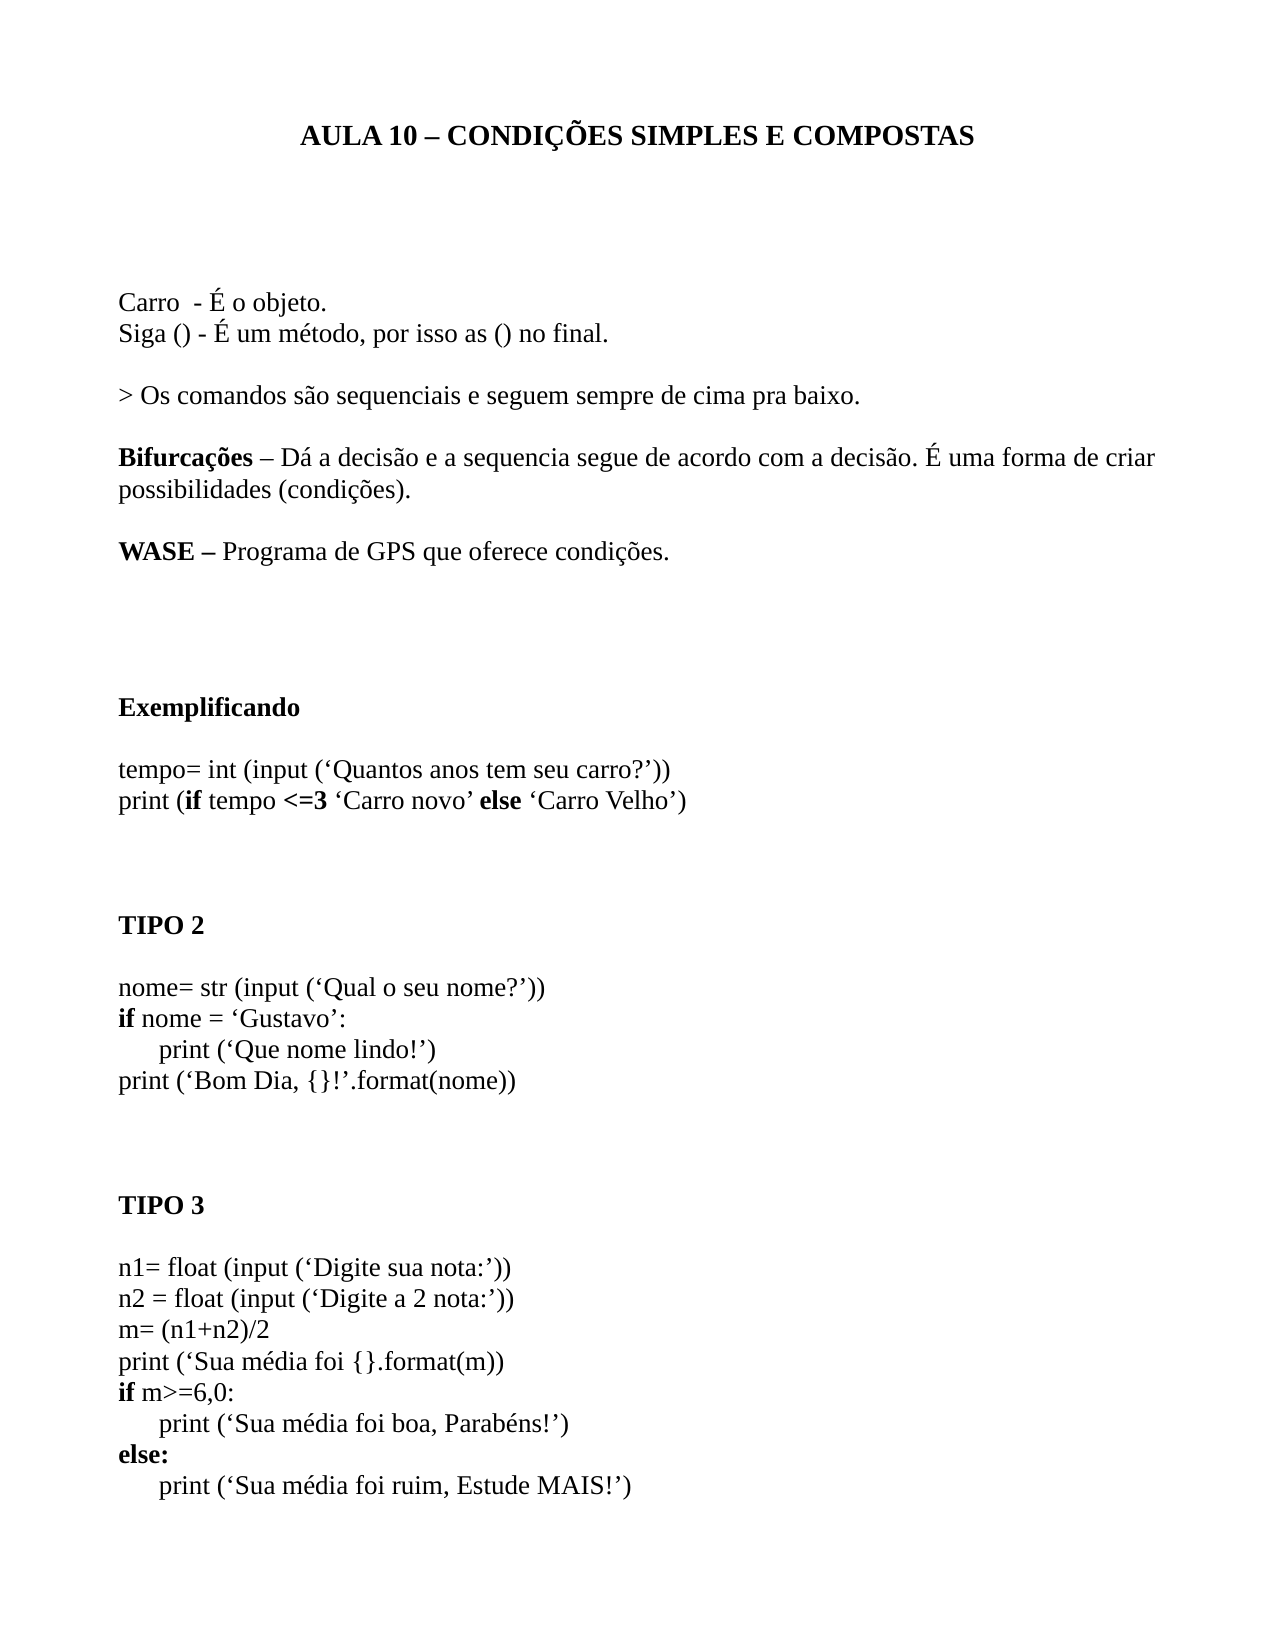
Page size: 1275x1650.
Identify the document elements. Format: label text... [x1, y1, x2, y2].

text > Os comandos são sequenciais e seguem sempre de cima pra baixo. [118, 379, 1157, 410]
text AULA 10 – CONDIÇÕES SIMPLES E COMPOSTAS [118, 118, 1157, 152]
text print (‘Sua média foi {}.format(m)) [118, 1345, 1157, 1376]
text WASE – Programa de GPS que oferece condições. [118, 535, 1157, 566]
text nome= str (input (‘Qual o seu nome?’)) [118, 971, 1157, 1002]
text else: [118, 1438, 1157, 1469]
text print (‘Sua média foi ruim, Estude MAIS!’) [118, 1469, 1157, 1501]
text TIPO 2 [118, 909, 1157, 940]
text Carro - É o objeto. [118, 286, 1157, 317]
text print (‘Bom Dia, {}!’.format(nome)) [118, 1064, 1157, 1096]
text Bifurcações – Dá a decisão e a sequencia segue de acordo com a decisão. É uma forma de criar possibilidades (condições). [118, 442, 1157, 504]
text n2 = float (input (‘Digite a 2 nota:’)) [118, 1282, 1157, 1314]
text tempo= int (input (‘Quantos anos tem seu carro?’)) [118, 753, 1157, 784]
text n1= float (input (‘Digite sua nota:’)) [118, 1251, 1157, 1282]
text print (if tempo <=3 ‘Carro novo’ else ‘Carro Velho’) [118, 784, 1157, 815]
text Exemplificando [118, 691, 1157, 722]
text if nome = ‘Gustavo’: [118, 1002, 1157, 1033]
text print (‘Que nome lindo!’) [118, 1033, 1157, 1064]
text print (‘Sua média foi boa, Parabéns!’) [118, 1407, 1157, 1438]
text if m>=6,0: [118, 1376, 1157, 1407]
text m= (n1+n2)/2 [118, 1314, 1157, 1345]
text TIPO 3 [118, 1189, 1157, 1220]
text Siga () - É um método, por isso as () no final. [118, 317, 1157, 348]
